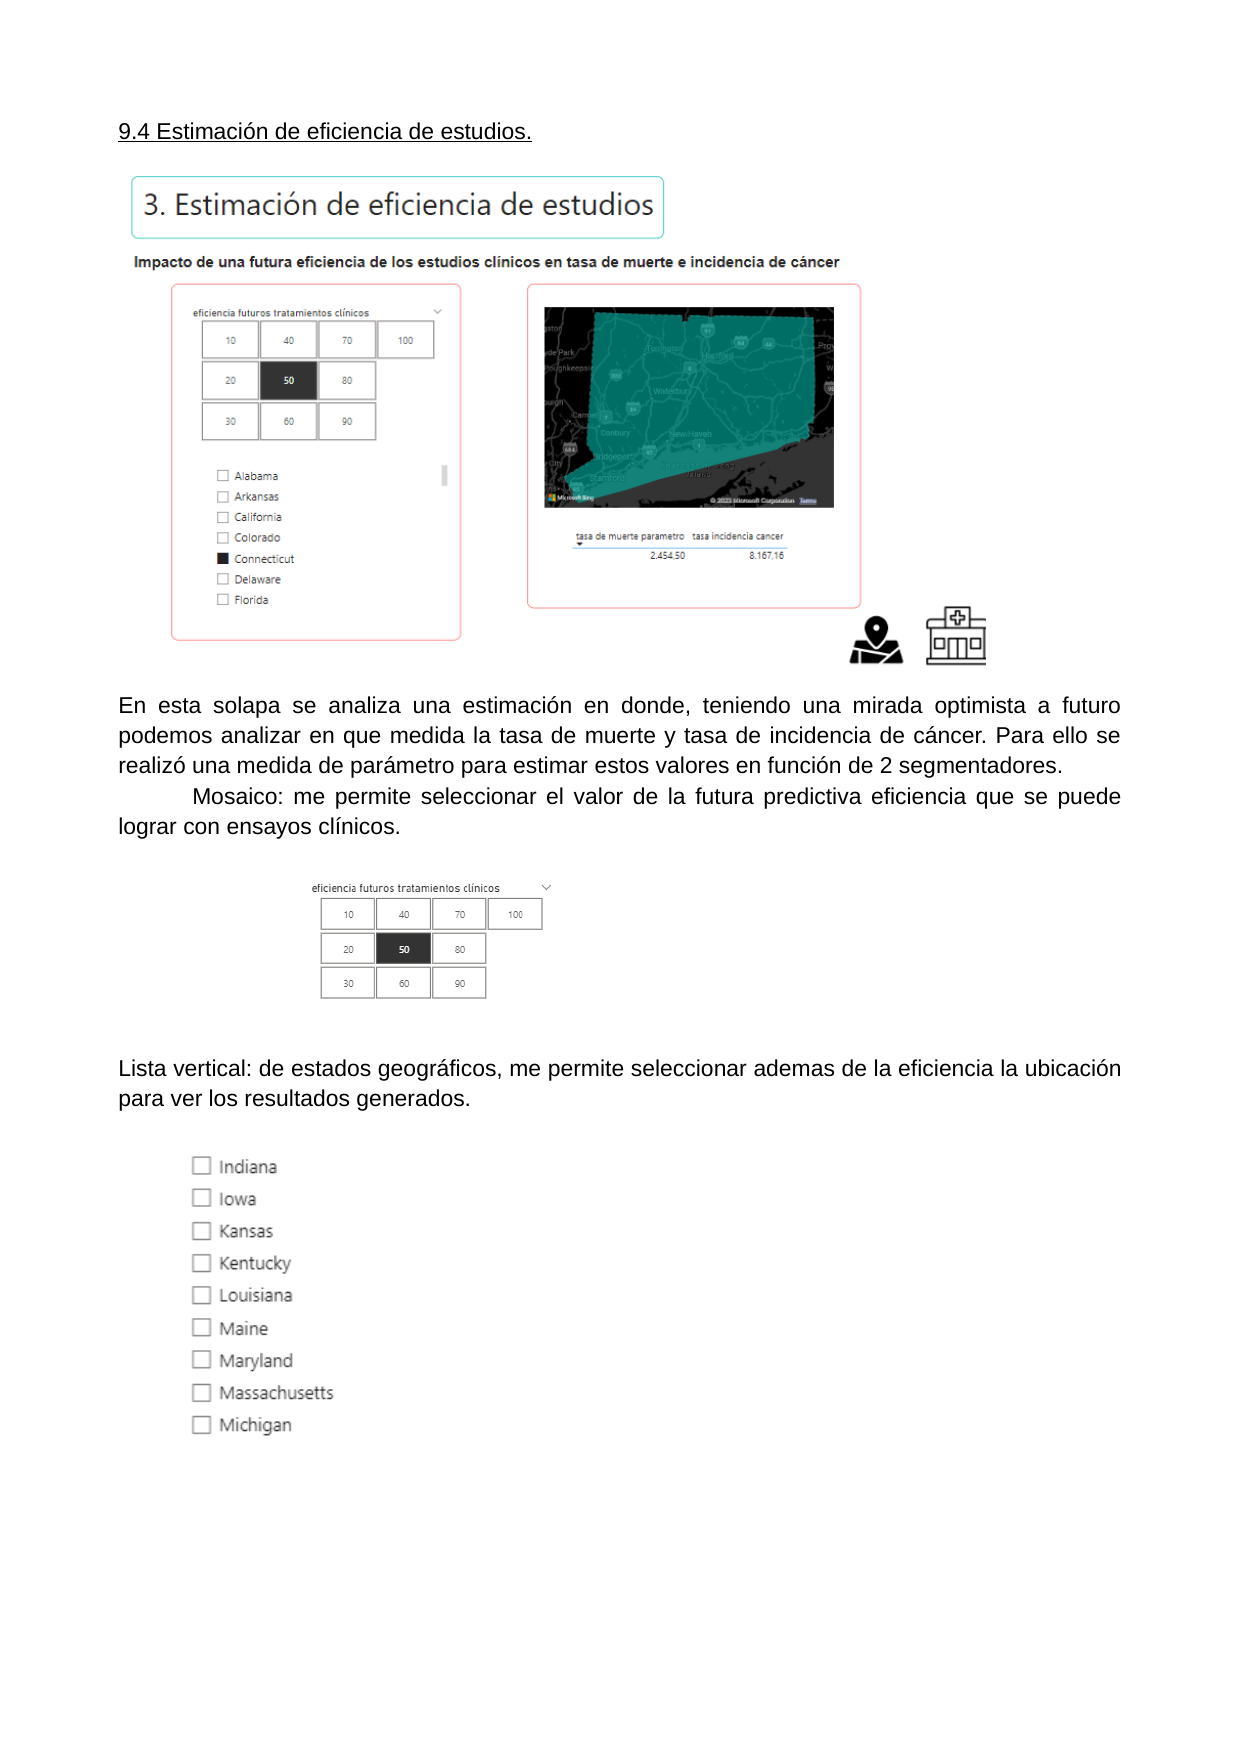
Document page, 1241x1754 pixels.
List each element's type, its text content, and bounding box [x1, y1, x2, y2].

text Lista vertical: de estados geográficos, me permite seleccionar ademas de la eficiencia la ubicación para ver los resultados generados. [118, 1054, 1122, 1111]
picture [120, 171, 986, 668]
text 9.4 Estimación de eficiencia de estudios. [118, 118, 1122, 144]
picture [177, 1127, 295, 1465]
text Mosaico: me permite seleccionar el valor de la futura predictiva eficiencia que se puede lograr con ensayos clínicos. [118, 783, 1122, 839]
picture [297, 859, 520, 1029]
text En esta solapa se analiza una estimación en donde, teniendo una mirada optimista a futuro podemos analizar en que medida la tasa de muerte y tasa de incidencia de cáncer. Para ello se realizó una medida de parámetro para estimar estos valores en función de 2 segmentadores. [118, 692, 1122, 779]
